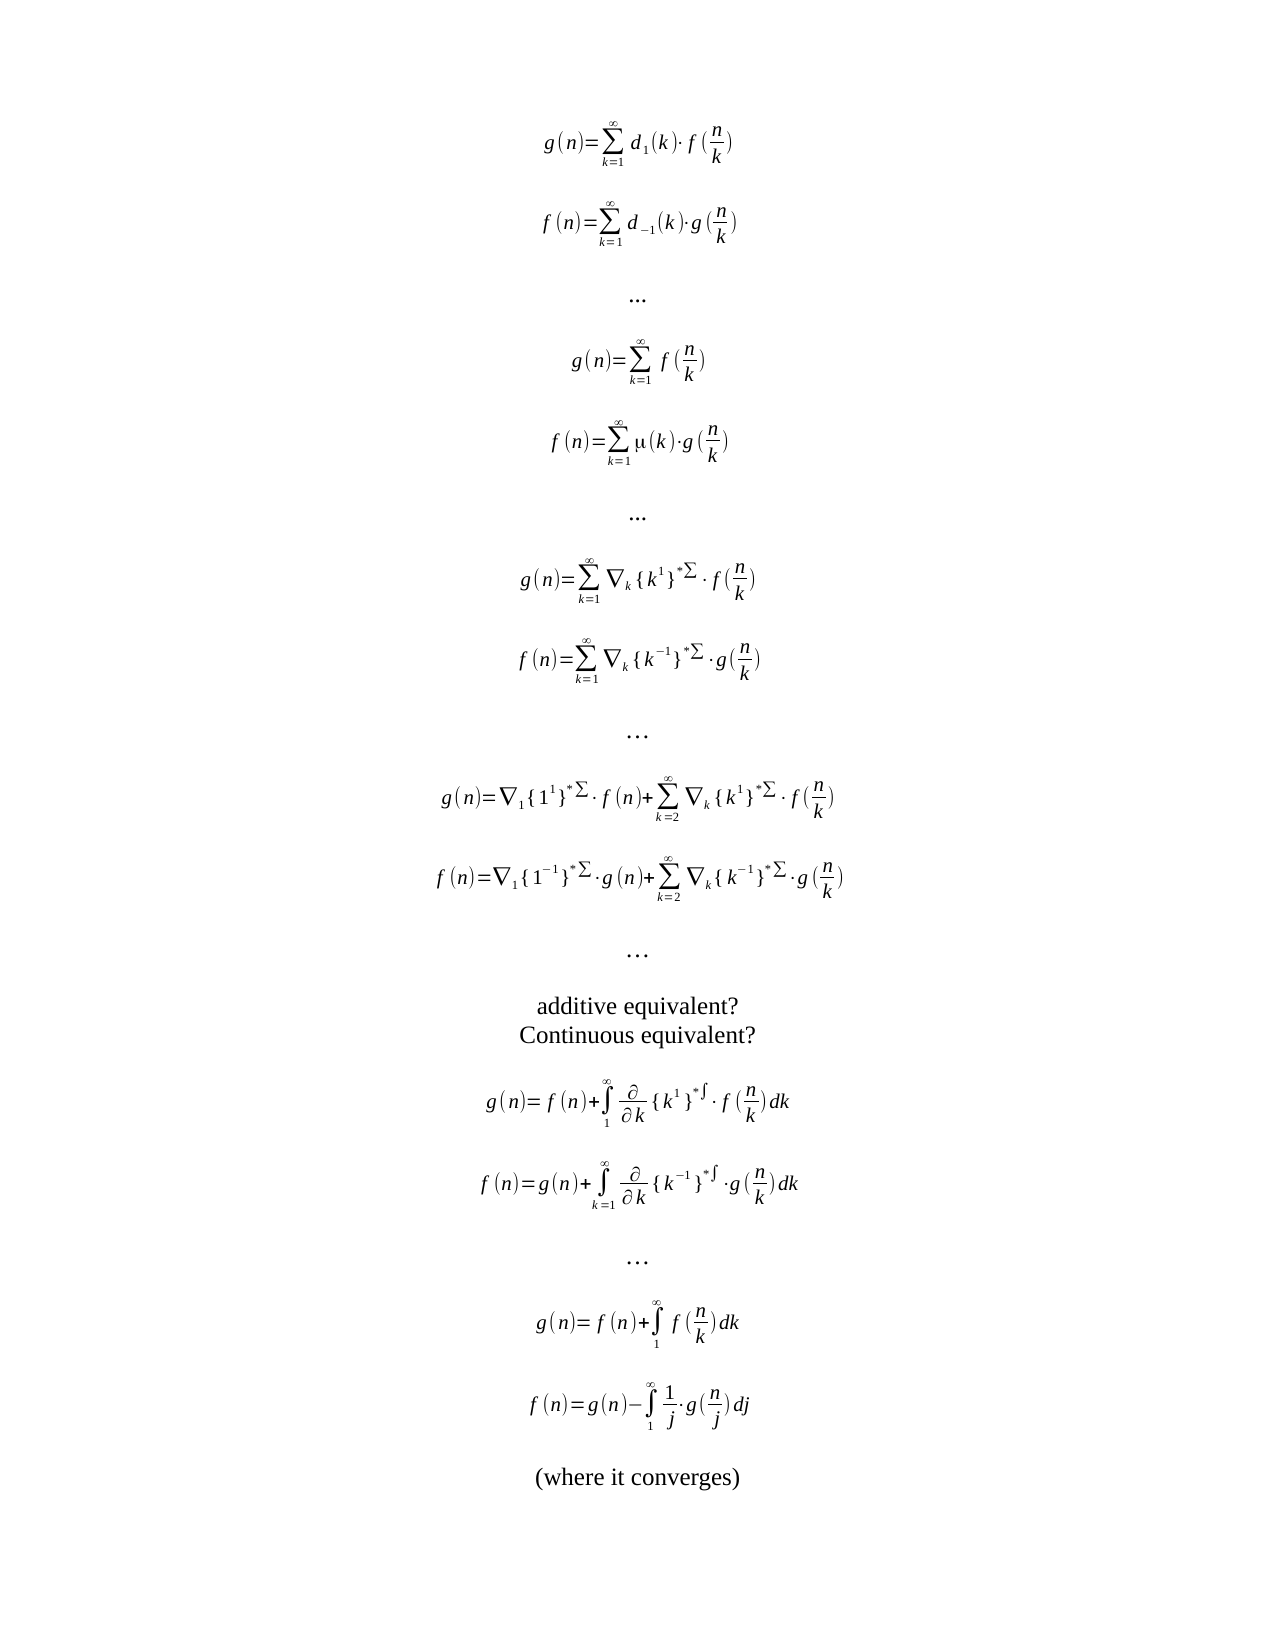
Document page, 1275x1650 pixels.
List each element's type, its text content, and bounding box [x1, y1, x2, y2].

text … [118, 716, 1157, 744]
text (where it converges) [118, 1462, 1157, 1491]
text … [118, 1241, 1157, 1270]
text additive equivalent? [118, 991, 1157, 1020]
text … [118, 934, 1157, 963]
text ... [118, 497, 1157, 526]
text Continuous equivalent? [118, 1020, 1157, 1049]
text ... [118, 279, 1157, 308]
